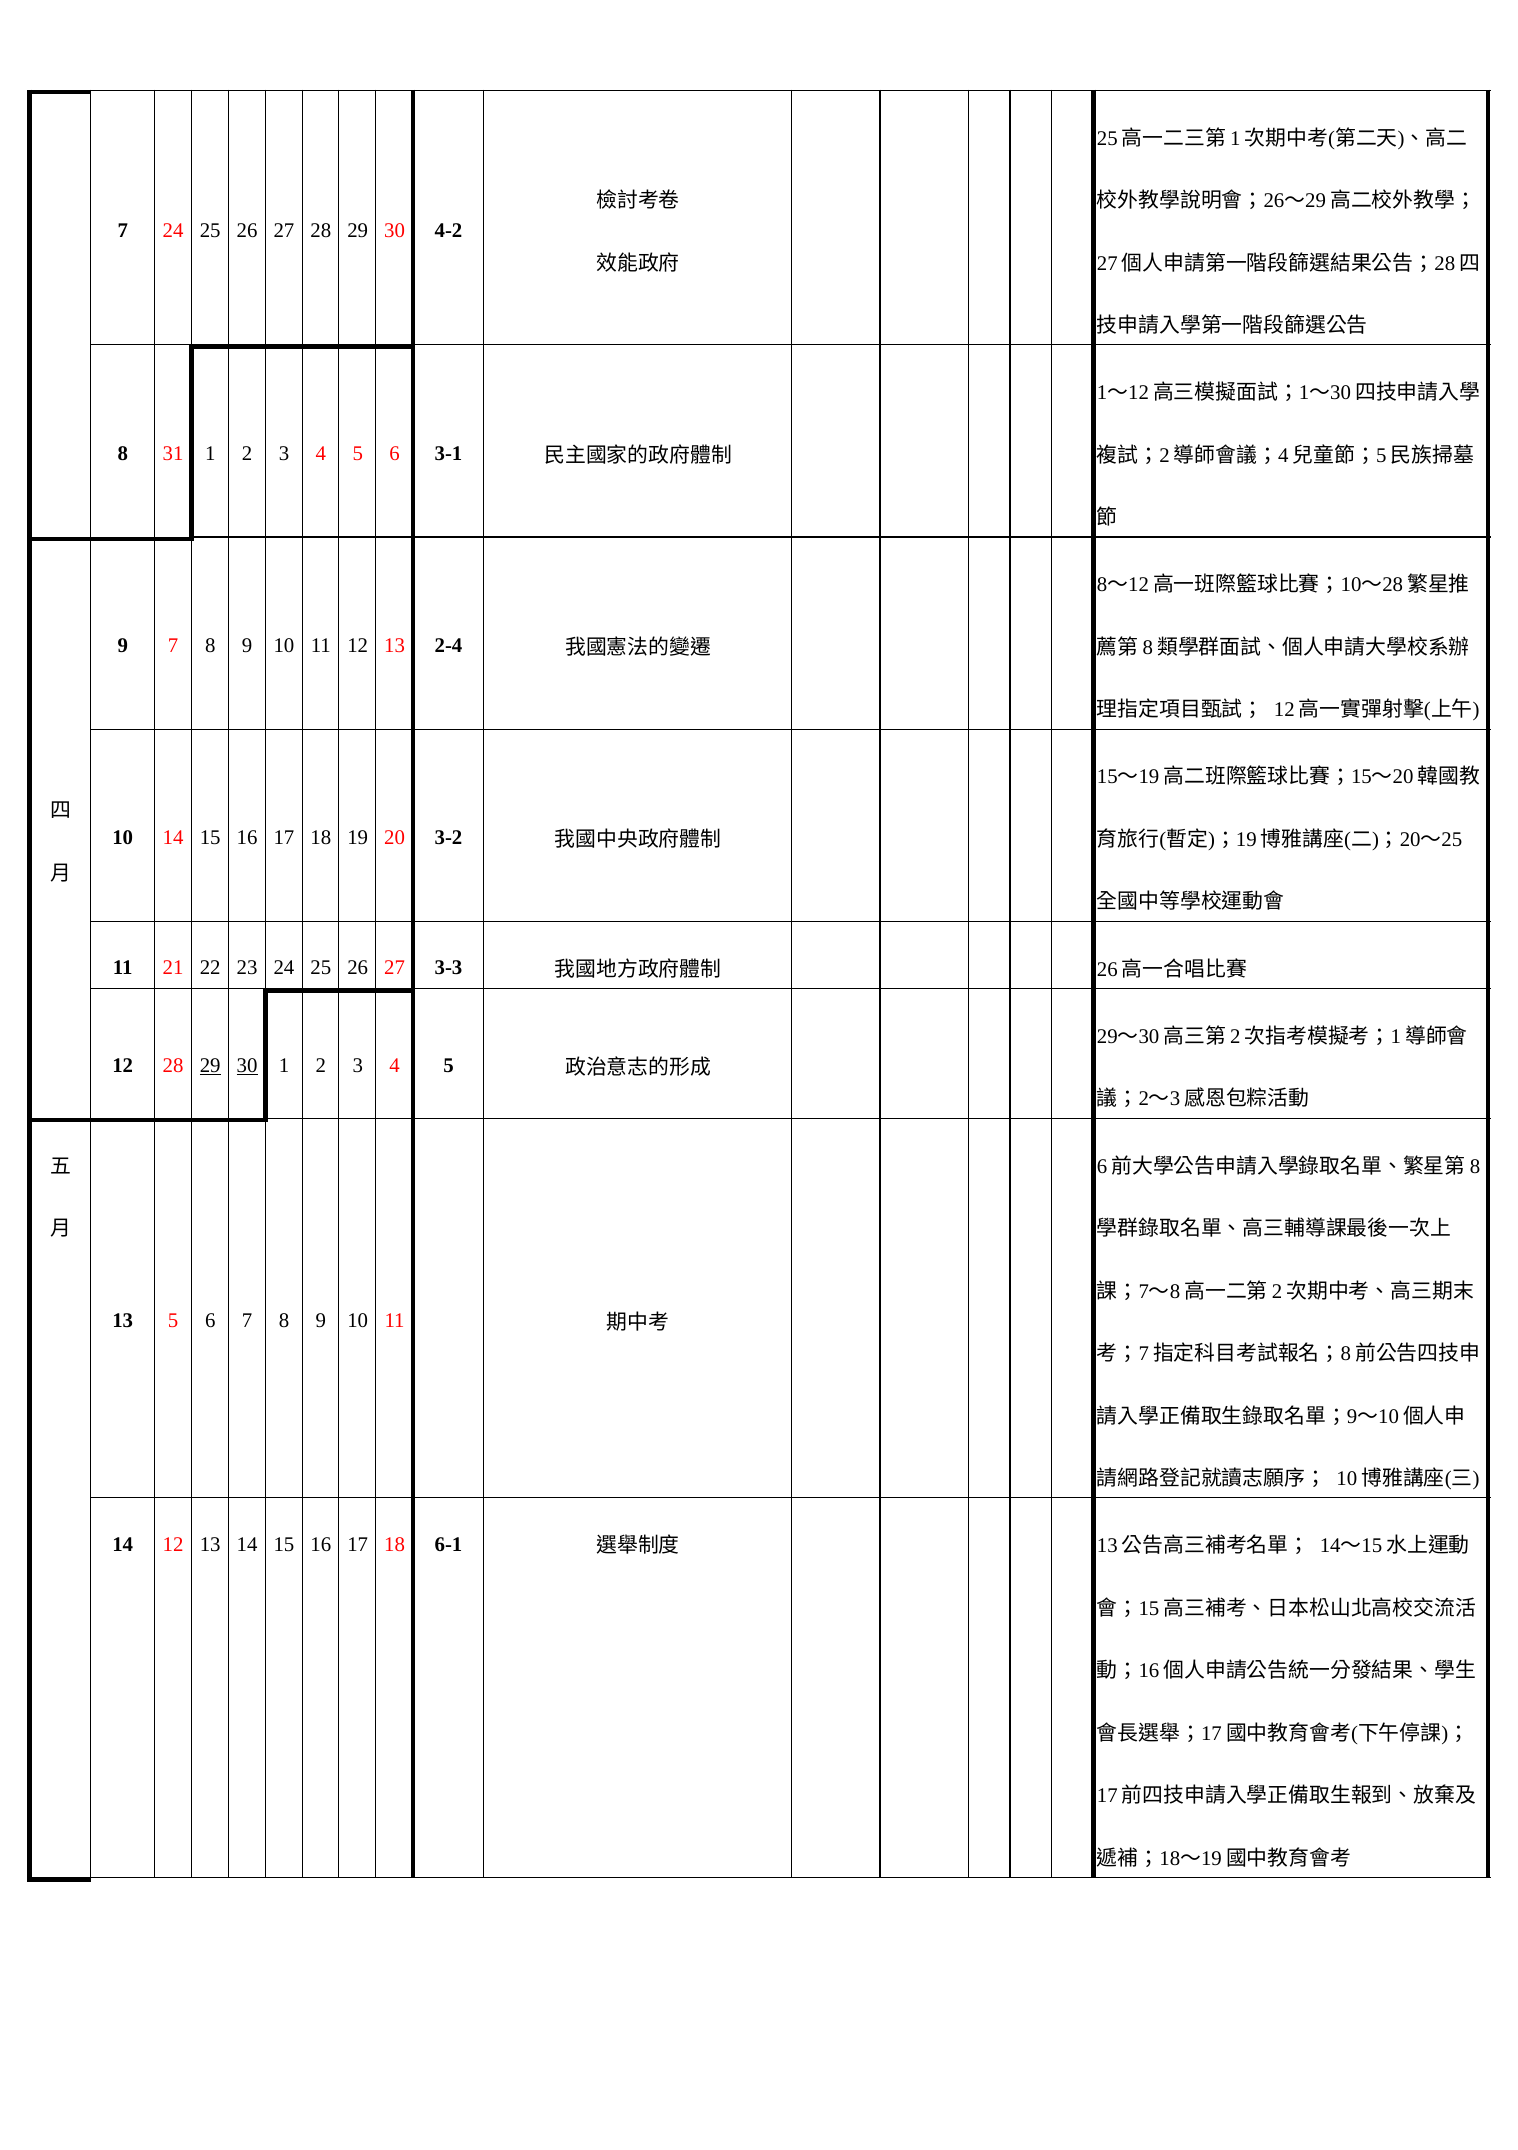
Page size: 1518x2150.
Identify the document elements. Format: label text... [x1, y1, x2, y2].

table_cell 3-2 [415, 730, 483, 921]
table_cell [1011, 91, 1051, 344]
table_cell [1011, 730, 1051, 921]
table_cell [881, 345, 968, 536]
table_cell 4 [376, 993, 411, 1118]
table_cell [1052, 730, 1091, 921]
table_cell [969, 989, 1009, 1118]
table_cell 20 [376, 730, 411, 921]
table_cell [1052, 1119, 1091, 1497]
table_cell [969, 1498, 1009, 1877]
table_cell [969, 538, 1009, 728]
table_cell 7 [155, 541, 191, 728]
table_cell [1052, 1498, 1091, 1877]
table_cell 16 [303, 1498, 338, 1877]
table_cell 14 [91, 1498, 154, 1877]
table_cell 29 [192, 989, 228, 1118]
table_cell [969, 730, 1009, 921]
table_cell 27 [376, 922, 411, 988]
table_cell [1011, 989, 1051, 1118]
table_cell 10 [339, 1119, 375, 1497]
table_cell 5 [415, 989, 483, 1118]
table_cell 8 [266, 1119, 302, 1497]
table_cell 1 [194, 349, 228, 536]
table_cell 26 [229, 91, 265, 344]
table_cell 我國中央政府體制 [484, 730, 791, 921]
table_cell 12 [155, 1498, 191, 1877]
table_cell [792, 989, 879, 1118]
table_cell 政治意志的形成 [484, 989, 791, 1118]
table_cell 2 [229, 349, 265, 536]
table_cell 25高一二三第1次期中考(第二天)、高二校外教學說明會；26～29高二校外教學；27個人申請第一階段篩選結果公告；28四技申請入學第一階段篩選公告 [1096, 91, 1486, 344]
table_cell 3 [339, 993, 375, 1118]
table_cell 7 [229, 1122, 265, 1497]
table_cell 6 [376, 349, 411, 536]
table_cell 26 [339, 922, 375, 988]
table_cell 9 [229, 538, 265, 728]
table_cell 19 [339, 730, 375, 921]
table_cell 民主國家的政府體制 [484, 345, 791, 536]
table_cell 25 [192, 91, 228, 344]
table_cell 9 [91, 541, 154, 728]
table_cell 檢討考卷 效能政府 [484, 91, 791, 344]
table_cell [969, 91, 1009, 344]
table_cell [881, 989, 968, 1118]
table_cell 3 [266, 349, 302, 536]
table_cell 五 月 [32, 1122, 90, 1877]
table_cell [792, 1498, 879, 1877]
table_cell 6 [192, 1122, 228, 1497]
table_cell 2 [303, 993, 338, 1118]
table_cell [1011, 922, 1051, 988]
table_cell 我國地方政府體制 [484, 922, 791, 988]
table_cell [1052, 989, 1091, 1118]
table_cell [969, 922, 1009, 988]
table_cell 3-1 [415, 345, 483, 536]
table_cell [792, 538, 879, 728]
table_cell 18 [376, 1498, 411, 1877]
table_cell 6-1 [415, 1498, 483, 1877]
table_cell [32, 94, 90, 536]
table_cell 1～12高三模擬面試；1～30四技申請入學複試；2導師會議；4兒童節；5民族掃墓節 [1096, 345, 1486, 536]
table_cell 6前大學公告申請入學錄取名單、繁星第8學群錄取名單、高三輔導課最後一次上課；7～8高一二第2次期中考、高三期末考；7指定科目考試報名；8前公告四技申請入學正備取生錄取名單；9～10個人申請網路登記就讀志願序； 10博雅講座(三) [1096, 1119, 1486, 1497]
table_cell 8 [192, 538, 228, 728]
table_cell 31 [155, 345, 189, 536]
table_cell 13公告高三補考名單； 14～15水上運動會；15高三補考、日本松山北高校交流活動；16個人申請公告統一分發結果、學生會長選舉；17國中教育會考(下午停課)；17前四技申請入學正備取生報到、放棄及遞補；18～19國中教育會考 [1096, 1498, 1486, 1877]
table_cell [1052, 91, 1091, 344]
table_cell 16 [229, 730, 265, 921]
table_cell 14 [155, 730, 191, 921]
table_cell 27 [266, 91, 302, 344]
table_cell 24 [155, 91, 191, 344]
table_cell [881, 1498, 968, 1877]
table_cell 30 [376, 91, 411, 344]
table_cell 12 [91, 989, 154, 1118]
table_cell 11 [91, 922, 154, 988]
table_cell [792, 1119, 879, 1497]
table_cell [1052, 345, 1091, 536]
table_cell 28 [155, 989, 191, 1118]
table_cell 8～12高一班際籃球比賽；10～28繁星推薦第8類學群面試、個人申請大學校系辦理指定項目甄試； 12高一實彈射擊(上午) [1096, 538, 1486, 728]
table_cell [792, 922, 879, 988]
table_cell 17 [266, 730, 302, 921]
table_cell 11 [303, 538, 338, 728]
table_cell 13 [192, 1498, 228, 1877]
table_cell 25 [303, 922, 338, 988]
table_cell 21 [155, 922, 191, 988]
table_cell 23 [229, 922, 265, 988]
table_cell [792, 345, 879, 536]
table_cell 10 [91, 730, 154, 921]
table_cell 18 [303, 730, 338, 921]
table_cell [969, 1119, 1009, 1497]
table_cell 30 [229, 989, 263, 1118]
table_cell 1 [268, 993, 302, 1118]
table_cell 5 [155, 1122, 191, 1497]
table_cell [881, 922, 968, 988]
table_cell [881, 538, 968, 728]
table_cell 24 [266, 922, 302, 988]
table_cell [1011, 1119, 1051, 1497]
table_cell [1011, 538, 1051, 728]
table_cell [1011, 345, 1051, 536]
table_cell [881, 1119, 968, 1497]
table_cell [1052, 538, 1091, 728]
table_cell 15～19高二班際籃球比賽；15～20韓國教育旅行(暫定)；19博雅講座(二)；20～25全國中等學校運動會 [1096, 730, 1486, 921]
table_cell [792, 730, 879, 921]
table_cell 7 [91, 91, 154, 344]
table_cell 29 [339, 91, 375, 344]
table_cell 我國憲法的變遷 [484, 538, 791, 728]
table_cell [1052, 922, 1091, 988]
table_cell 13 [376, 538, 411, 728]
table_cell 期中考 [484, 1119, 791, 1497]
table_cell 2-4 [415, 538, 483, 728]
table_cell 4 [303, 349, 338, 536]
table_cell 3-3 [415, 922, 483, 988]
table_cell 26高一合唱比賽 [1096, 922, 1486, 988]
table_cell 9 [303, 1119, 338, 1497]
table_cell 15 [266, 1498, 302, 1877]
table_cell 10 [266, 538, 302, 728]
table_cell [881, 91, 968, 344]
table_cell 17 [339, 1498, 375, 1877]
table_cell 22 [192, 922, 228, 988]
table_cell 14 [229, 1498, 265, 1877]
table_cell [881, 730, 968, 921]
table_cell [792, 91, 879, 344]
table_cell 13 [91, 1122, 154, 1497]
table_cell 29～30高三第2次指考模擬考；1導師會議；2～3感恩包粽活動 [1096, 989, 1486, 1118]
table_cell [415, 1119, 483, 1497]
table_cell 8 [91, 345, 154, 536]
table_cell 15 [192, 730, 228, 921]
table_cell [969, 345, 1009, 536]
table_cell 4-2 [415, 91, 483, 344]
table_cell 11 [376, 1119, 411, 1497]
table_cell 5 [339, 349, 375, 536]
table_cell 12 [339, 538, 375, 728]
table_cell 四 月 [32, 541, 90, 1118]
table_cell 28 [303, 91, 338, 344]
table_cell [1011, 1498, 1051, 1877]
table_cell 選舉制度 [484, 1498, 791, 1877]
